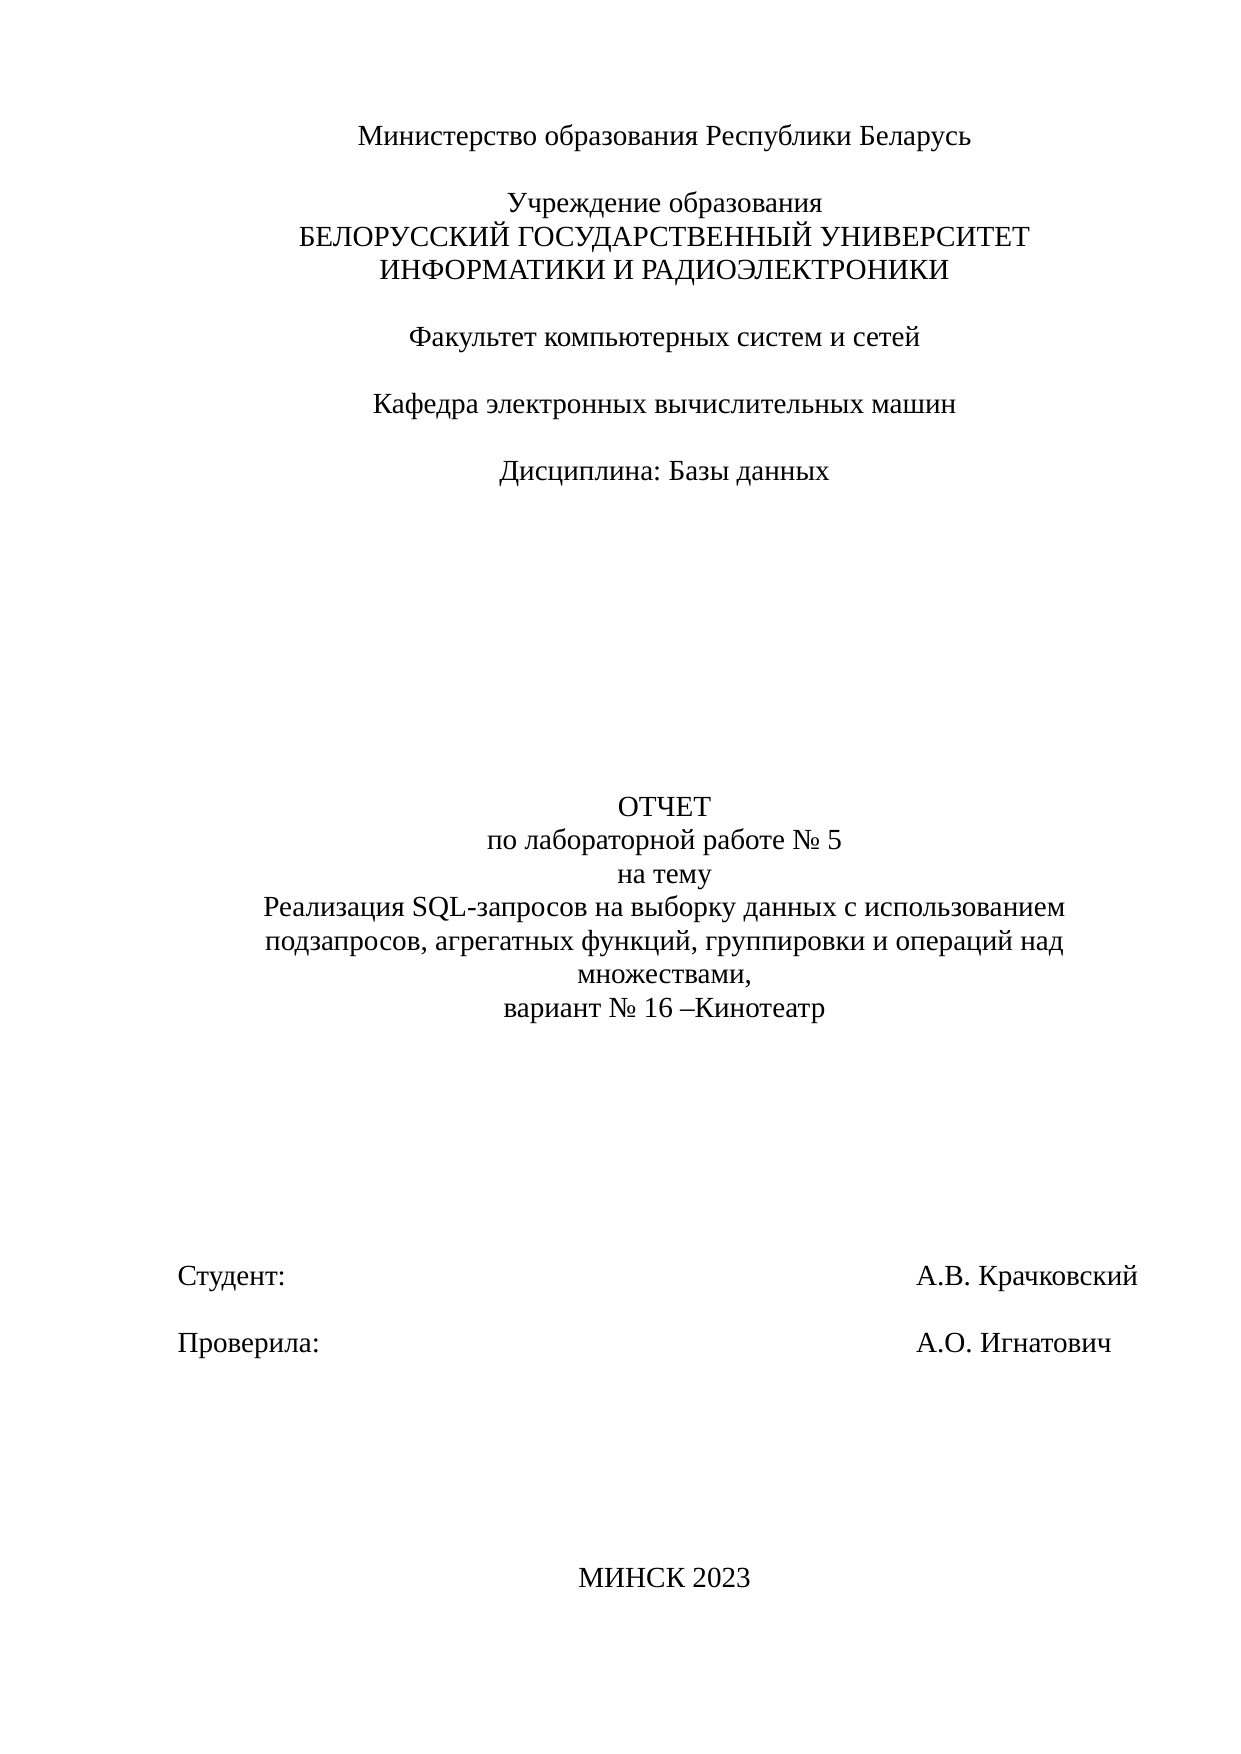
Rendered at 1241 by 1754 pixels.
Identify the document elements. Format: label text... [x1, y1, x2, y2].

text Дисциплина: Базы данных [177, 453, 1152, 487]
text подзапросов, агрегатных функций, группировки и операций над [177, 923, 1152, 957]
text ОТЧЕТ [177, 789, 1152, 822]
text ИНФОРМАТИКИ И РАДИОЭЛЕКТРОНИКИ [177, 252, 1152, 286]
text по лабораторной работе № 5 [177, 822, 1152, 856]
text Реализация SQL-запросов на выборку данных с использованием [177, 889, 1152, 923]
text Студент: А.В. Крачковский [177, 1258, 1152, 1292]
text Проверила: А.О. Игнатович [177, 1292, 1152, 1359]
text вариант № 16 –Кинотеатр [177, 990, 1152, 1024]
text на тему [177, 856, 1152, 889]
text Кафедра электронных вычислительных машин [177, 386, 1152, 420]
text Министерство образования Республики Беларусь [177, 118, 1152, 152]
text МИНСК 2023 [177, 1560, 1152, 1594]
text БЕЛОРУССКИЙ ГОСУДАРСТВЕННЫЙ УНИВЕРСИТЕТ [177, 219, 1152, 252]
text Учреждение образования [177, 185, 1152, 219]
text Факультет компьютерных систем и сетей [177, 319, 1152, 353]
text множествами, [177, 957, 1152, 990]
